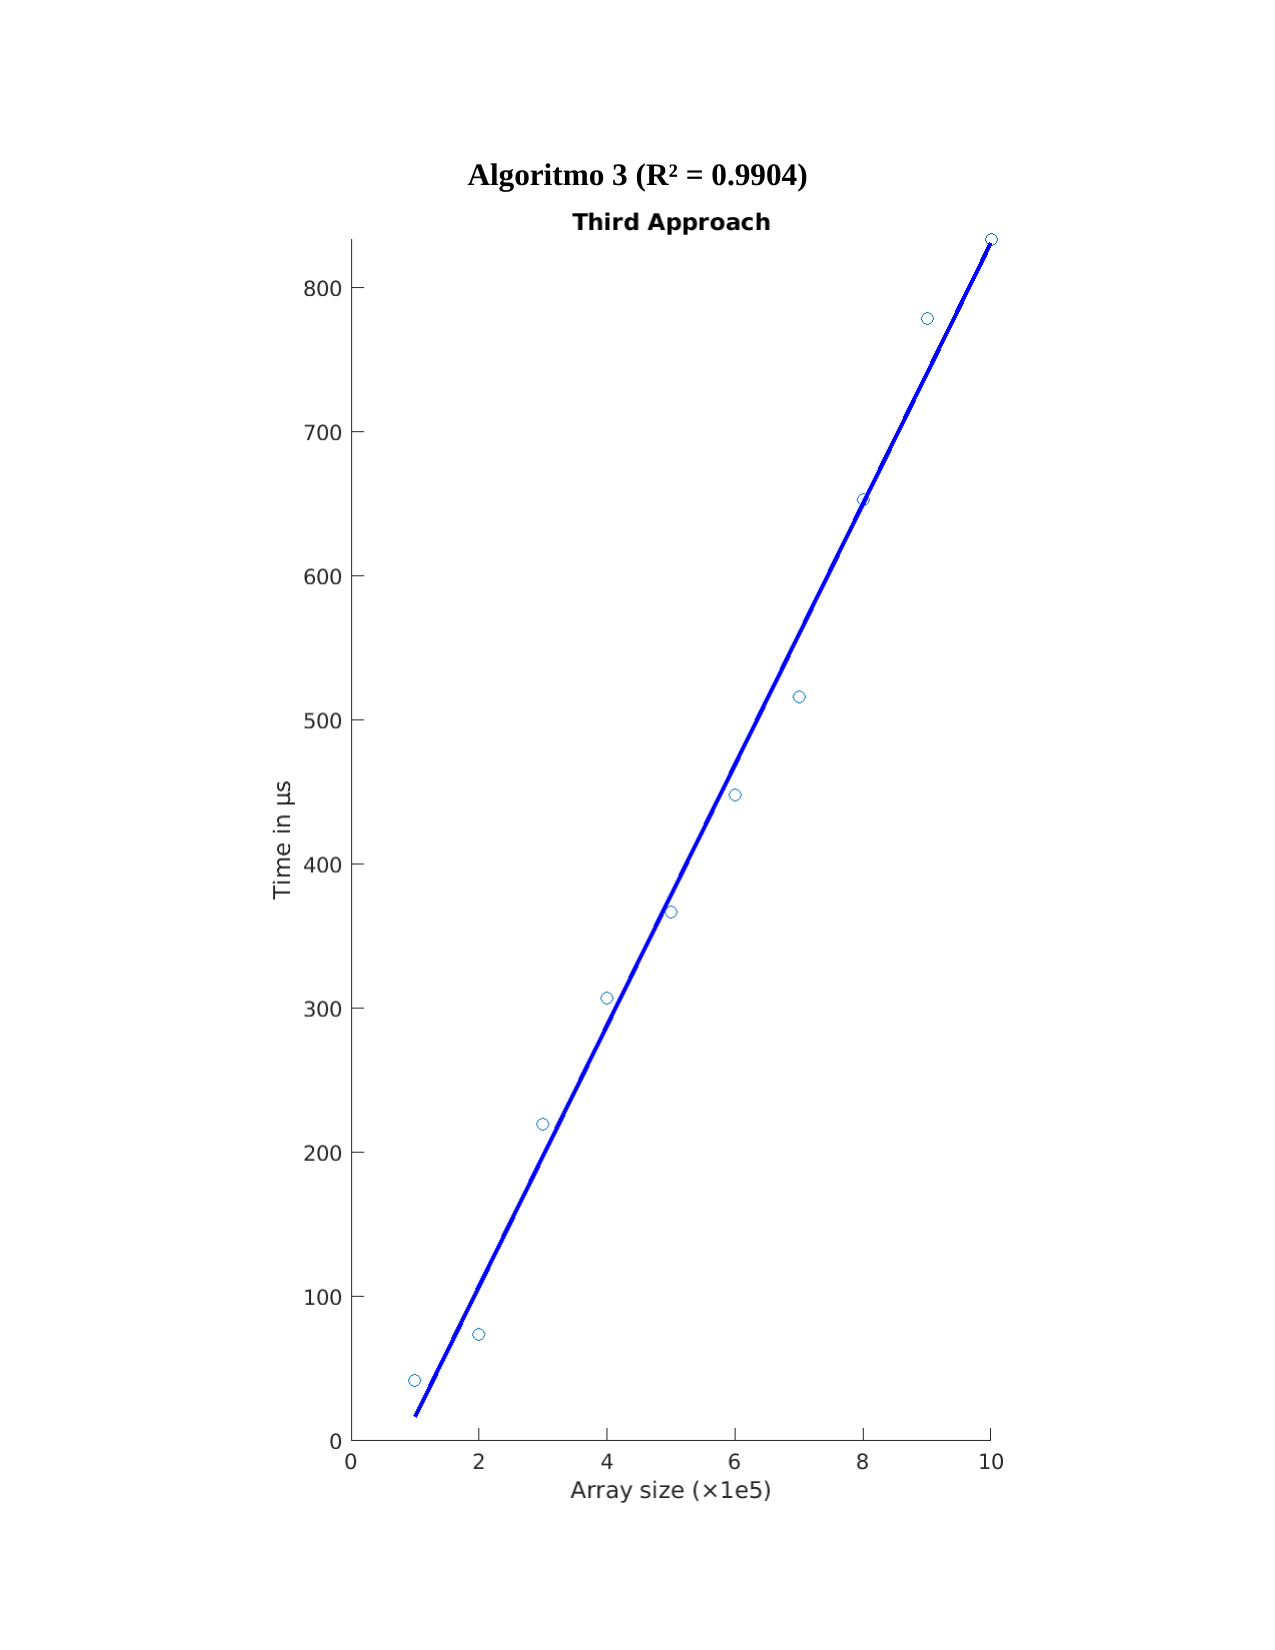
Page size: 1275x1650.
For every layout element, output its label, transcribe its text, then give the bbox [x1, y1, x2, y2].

text Algoritmo 3 (R² = 0.9904) [187, 156, 1087, 192]
picture [269, 209, 1006, 1506]
